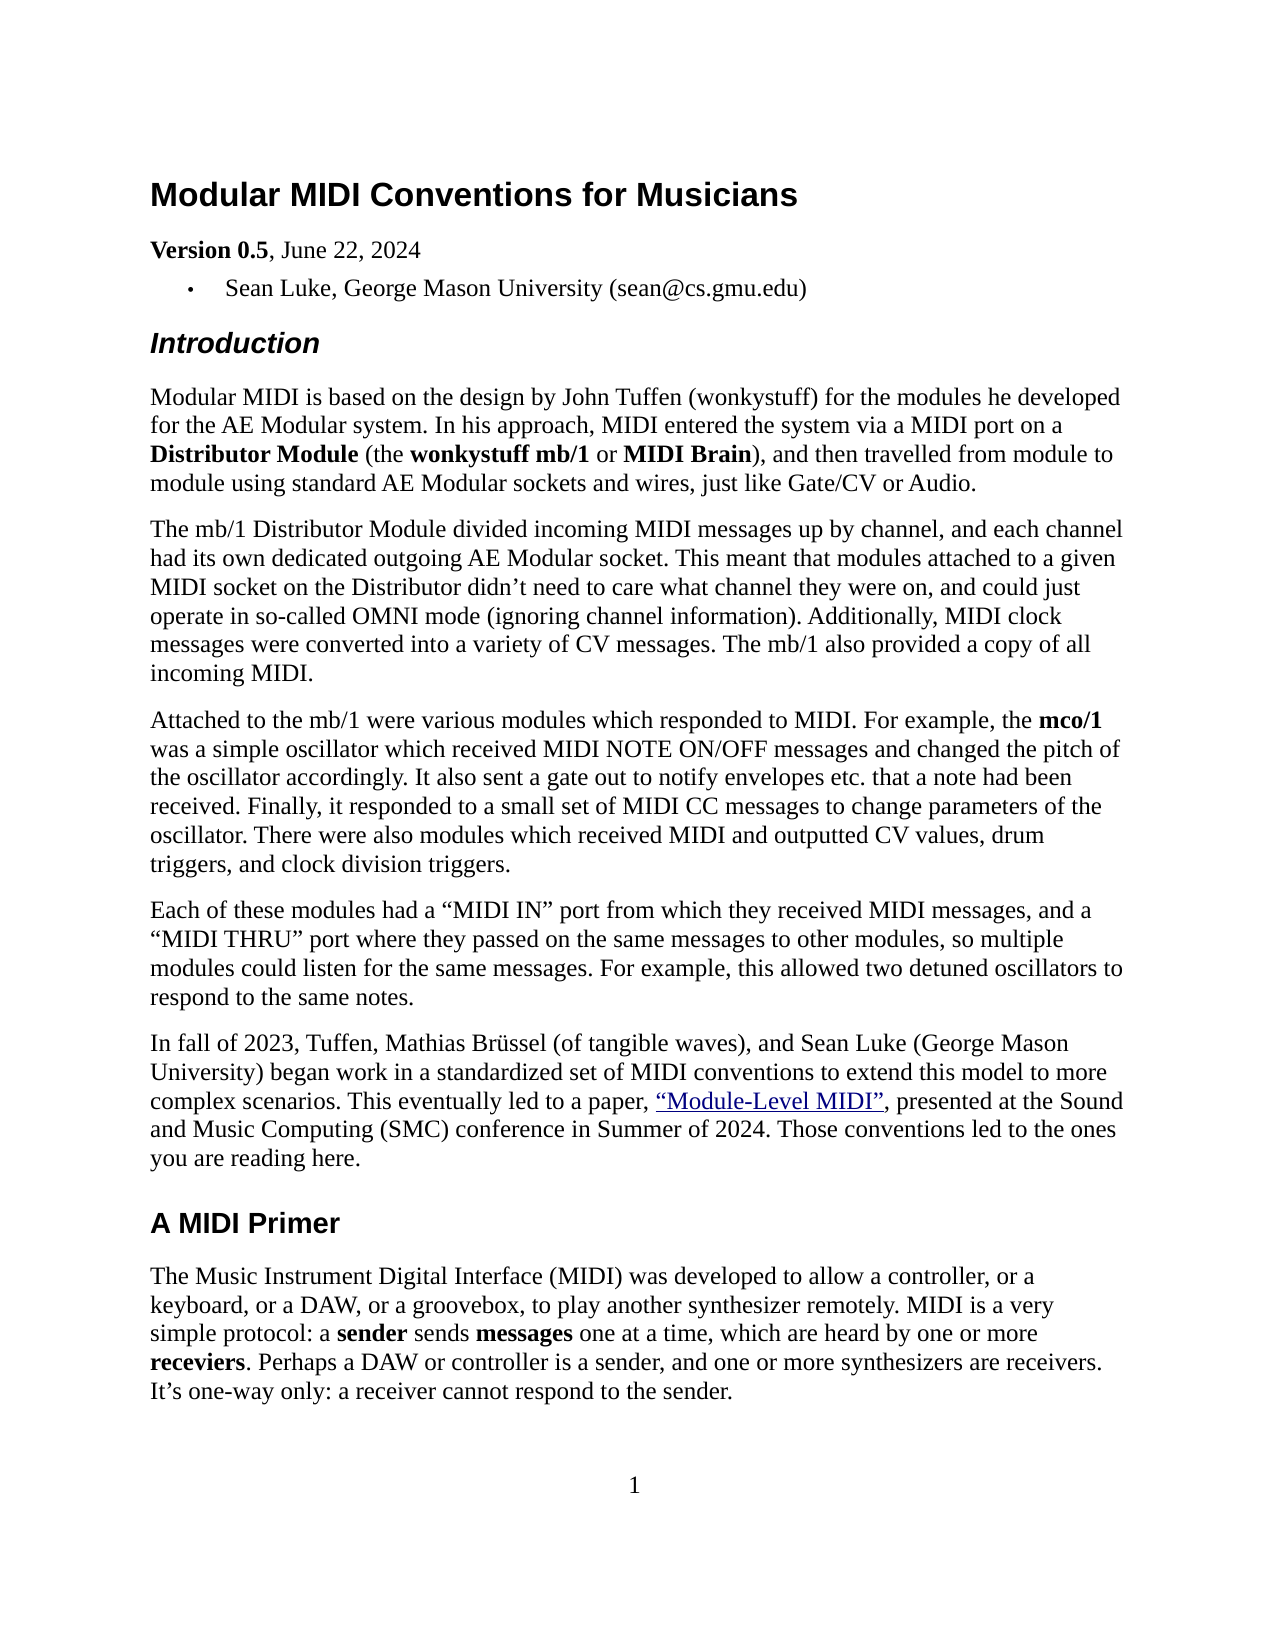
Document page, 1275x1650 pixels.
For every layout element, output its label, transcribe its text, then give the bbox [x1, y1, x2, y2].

text Modular MIDI is based on the design by John Tuffen (wonkystuff) for the modules he developed for the AE Modular system. In his approach, MIDI entered the system via a MIDI port on a Distributor Module (the wonkystuff mb/1 or MIDI Brain), and then travelled from module to module using standard AE Modular sockets and wires, just like Gate/CV or Audio. [150, 382, 1125, 497]
subtitle A MIDI Primer [150, 1206, 1125, 1239]
text Version 0.5, June 22, 2024 [150, 235, 1125, 264]
text In fall of 2023, Tuffen, Mathias Brüssel (of tangible waves), and Sean Luke (George Mason University) began work in a standardized set of MIDI conventions to extend this model to more complex scenarios. This eventually led to a paper, “Module-Level MIDI”, presented at the Sound and Music Computing (SMC) conference in Summer of 2024. Those conventions led to the ones you are reading here. [150, 1028, 1125, 1172]
list Sean Luke, George Mason University (sean@cs.gmu.edu) [187, 273, 1125, 302]
text The Music Instrument Digital Interface (MIDI) was developed to allow a controller, or a keyboard, or a DAW, or a groovebox, to play another synthesizer remotely. MIDI is a very simple protocol: a sender sends messages one at a time, which are heard by one or more receviers. Perhaps a DAW or controller is a sender, and one or more synthesizers are receivers. It’s one-way only: a receiver cannot respond to the sender. [150, 1261, 1125, 1405]
subtitle Introduction [150, 327, 1125, 360]
text Attached to the mb/1 were various modules which responded to MIDI. For example, the mco/1 was a simple oscillator which received MIDI NOTE ON/OFF messages and changed the pitch of the oscillator accordingly. It also sent a gate out to notify envelopes etc. that a note had been received. Finally, it responded to a small set of MIDI CC messages to change parameters of the oscillator. There were also modules which received MIDI and outputted CV values, drum triggers, and clock division triggers. [150, 705, 1125, 877]
text The mb/1 Distributor Module divided incoming MIDI messages up by channel, and each channel had its own dedicated outgoing AE Modular socket. This meant that modules attached to a given MIDI socket on the Distributor didn’t need to care what channel they were on, and could just operate in so-called OMNI mode (ignoring channel information). Additionally, MIDI clock messages were converted into a variety of CV messages. The mb/1 also provided a copy of all incoming MIDI. [150, 514, 1125, 687]
text Each of these modules had a “MIDI IN” port from which they received MIDI messages, and a “MIDI THRU” port where they passed on the same messages to other modules, so multiple modules could listen for the same messages. For example, this allowed two detuned oscillators to respond to the same notes. [150, 895, 1125, 1010]
subtitle Modular MIDI Conventions for Musicians [150, 175, 1125, 214]
